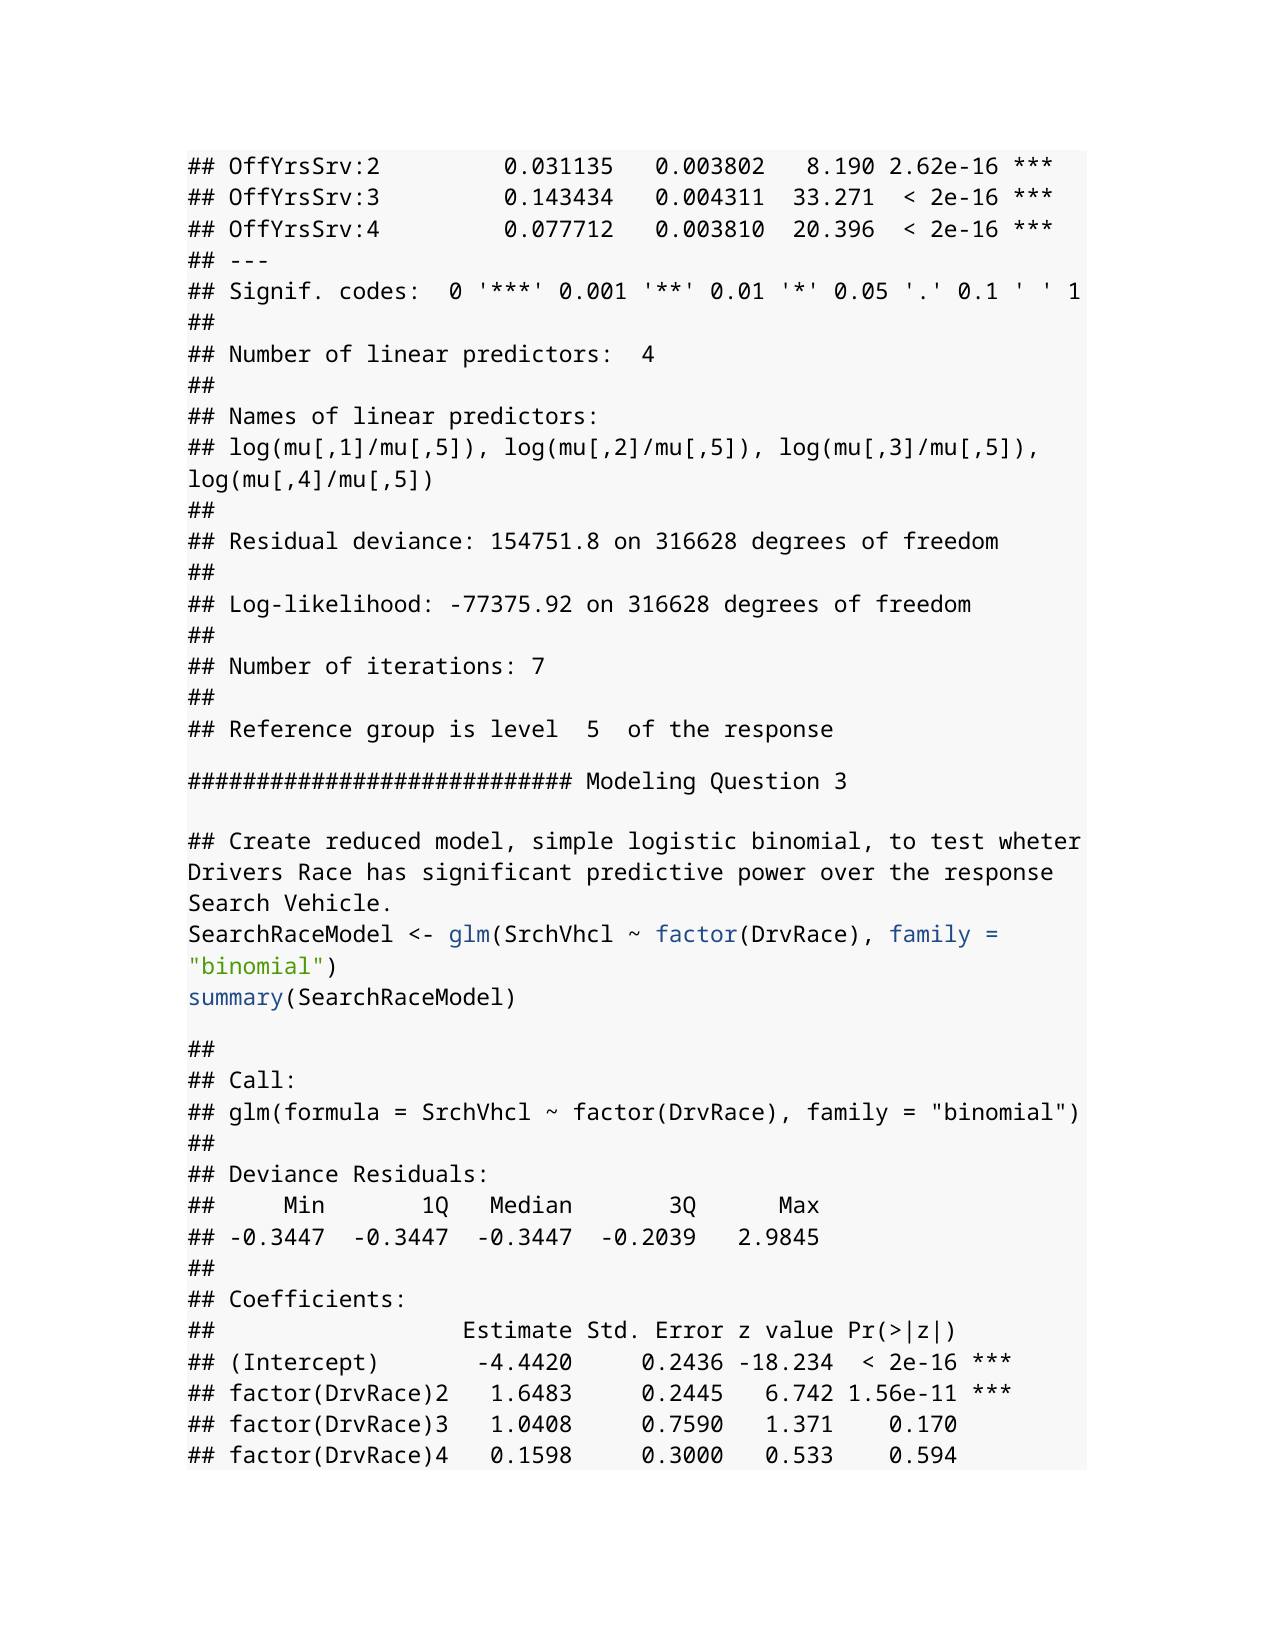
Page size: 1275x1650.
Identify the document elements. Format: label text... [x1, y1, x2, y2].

text ############################ Modeling Question 3 ## Create reduced model, simple logistic binomial, to test wheter Drivers Race has significant predictive power over the response Search Vehicle. SearchRaceModel <- glm(SrchVhcl ~ factor(DrvRace), family = "binomial") summary(SearchRaceModel) [187, 764, 1087, 1012]
text ## OffYrsSrv:2 0.031135 0.003802 8.190 2.62e-16 *** ## OffYrsSrv:3 0.143434 0.004311 33.271 < 2e-16 *** ## OffYrsSrv:4 0.077712 0.003810 20.396 < 2e-16 *** ## --- ## Signif. codes: 0 '***' 0.001 '**' 0.01 '*' 0.05 '.' 0.1 ' ' 1 ## ## Number of linear predictors: 4 ## ## Names of linear predictors: ## log(mu[,1]/mu[,5]), log(mu[,2]/mu[,5]), log(mu[,3]/mu[,5]), log(mu[,4]/mu[,5]) ## ## Residual deviance: 154751.8 on 316628 degrees of freedom ## ## Log-likelihood: -77375.92 on 316628 degrees of freedom ## ## Number of iterations: 7 ## ## Reference group is level 5 of the response [187, 150, 1087, 744]
text ## ## Call: ## glm(formula = SrchVhcl ~ factor(DrvRace), family = "binomial") ## ## Deviance Residuals: ## Min 1Q Median 3Q Max ## -0.3447 -0.3447 -0.3447 -0.2039 2.9845 ## ## Coefficients: ## Estimate Std. Error z value Pr(>|z|) ## (Intercept) -4.4420 0.2436 -18.234 < 2e-16 *** ## factor(DrvRace)2 1.6483 0.2445 6.742 1.56e-11 *** ## factor(DrvRace)3 1.0408 0.7590 1.371 0.170 ## factor(DrvRace)4 0.1598 0.3000 0.533 0.594 [187, 1033, 1087, 1470]
